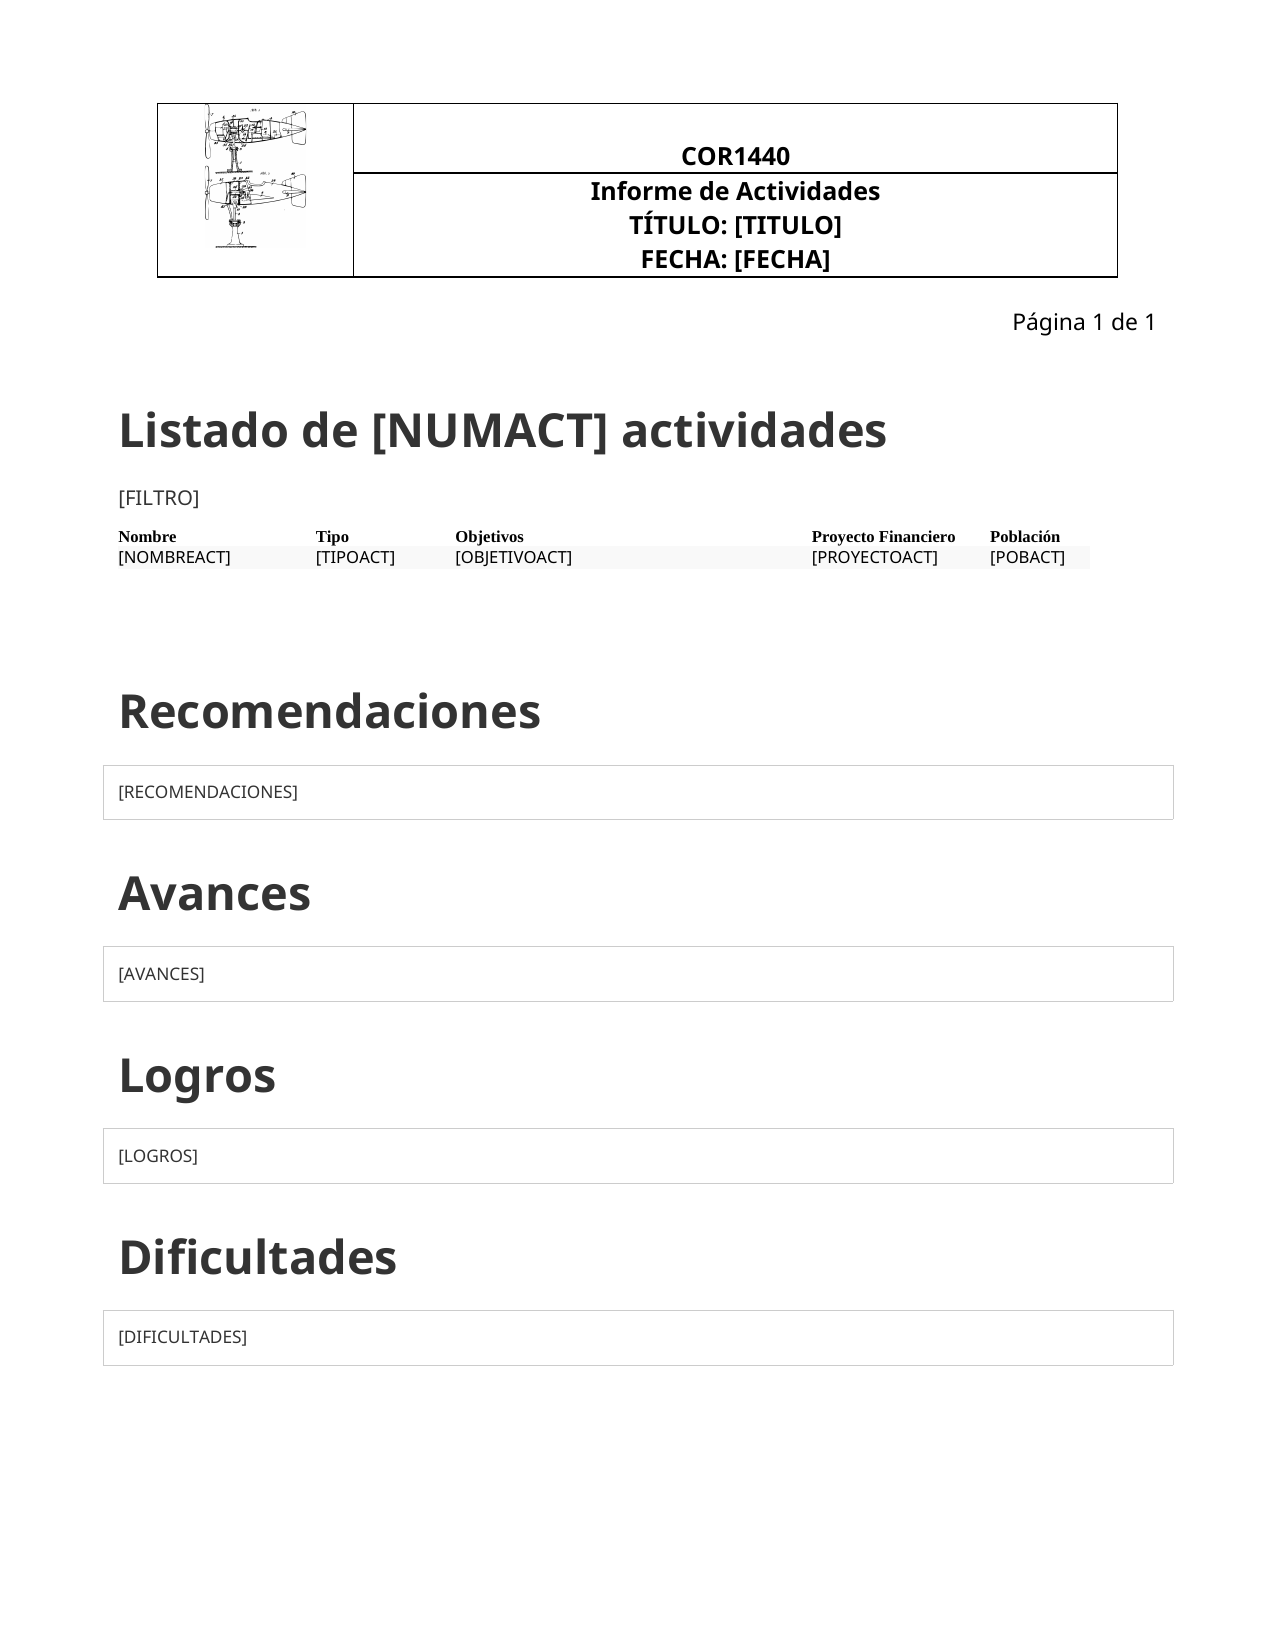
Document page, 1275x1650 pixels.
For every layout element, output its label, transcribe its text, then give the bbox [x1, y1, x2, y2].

table_cell [NOMBREACT] [118, 546, 316, 569]
table_header Objetivos [455, 527, 812, 546]
subtitle Recomendaciones [118, 679, 1157, 742]
text [RECOMENDACIONES] [104, 766, 1173, 819]
subtitle Avances [118, 860, 1157, 924]
table_header Proyecto Financiero [812, 527, 990, 546]
subtitle Logros [118, 1042, 1157, 1106]
text [FILTRO] [118, 483, 1157, 511]
text [DIFICULTADES] [104, 1311, 1173, 1365]
text [AVANCES] [104, 947, 1173, 1001]
table_cell [TIPOACT] [316, 546, 455, 569]
subtitle Dificultades [118, 1224, 1157, 1288]
subtitle Listado de [NUMACT] actividades [118, 397, 1157, 461]
table_header Población [990, 527, 1090, 546]
table_header Nombre [118, 527, 316, 546]
text [LOGROS] [104, 1129, 1173, 1183]
table_header Tipo [316, 527, 455, 546]
table_cell [PROYECTOACT] [812, 546, 990, 569]
picture [204, 104, 307, 248]
table_cell [POBACT] [990, 546, 1090, 569]
table_cell [OBJETIVOACT] [455, 546, 812, 569]
